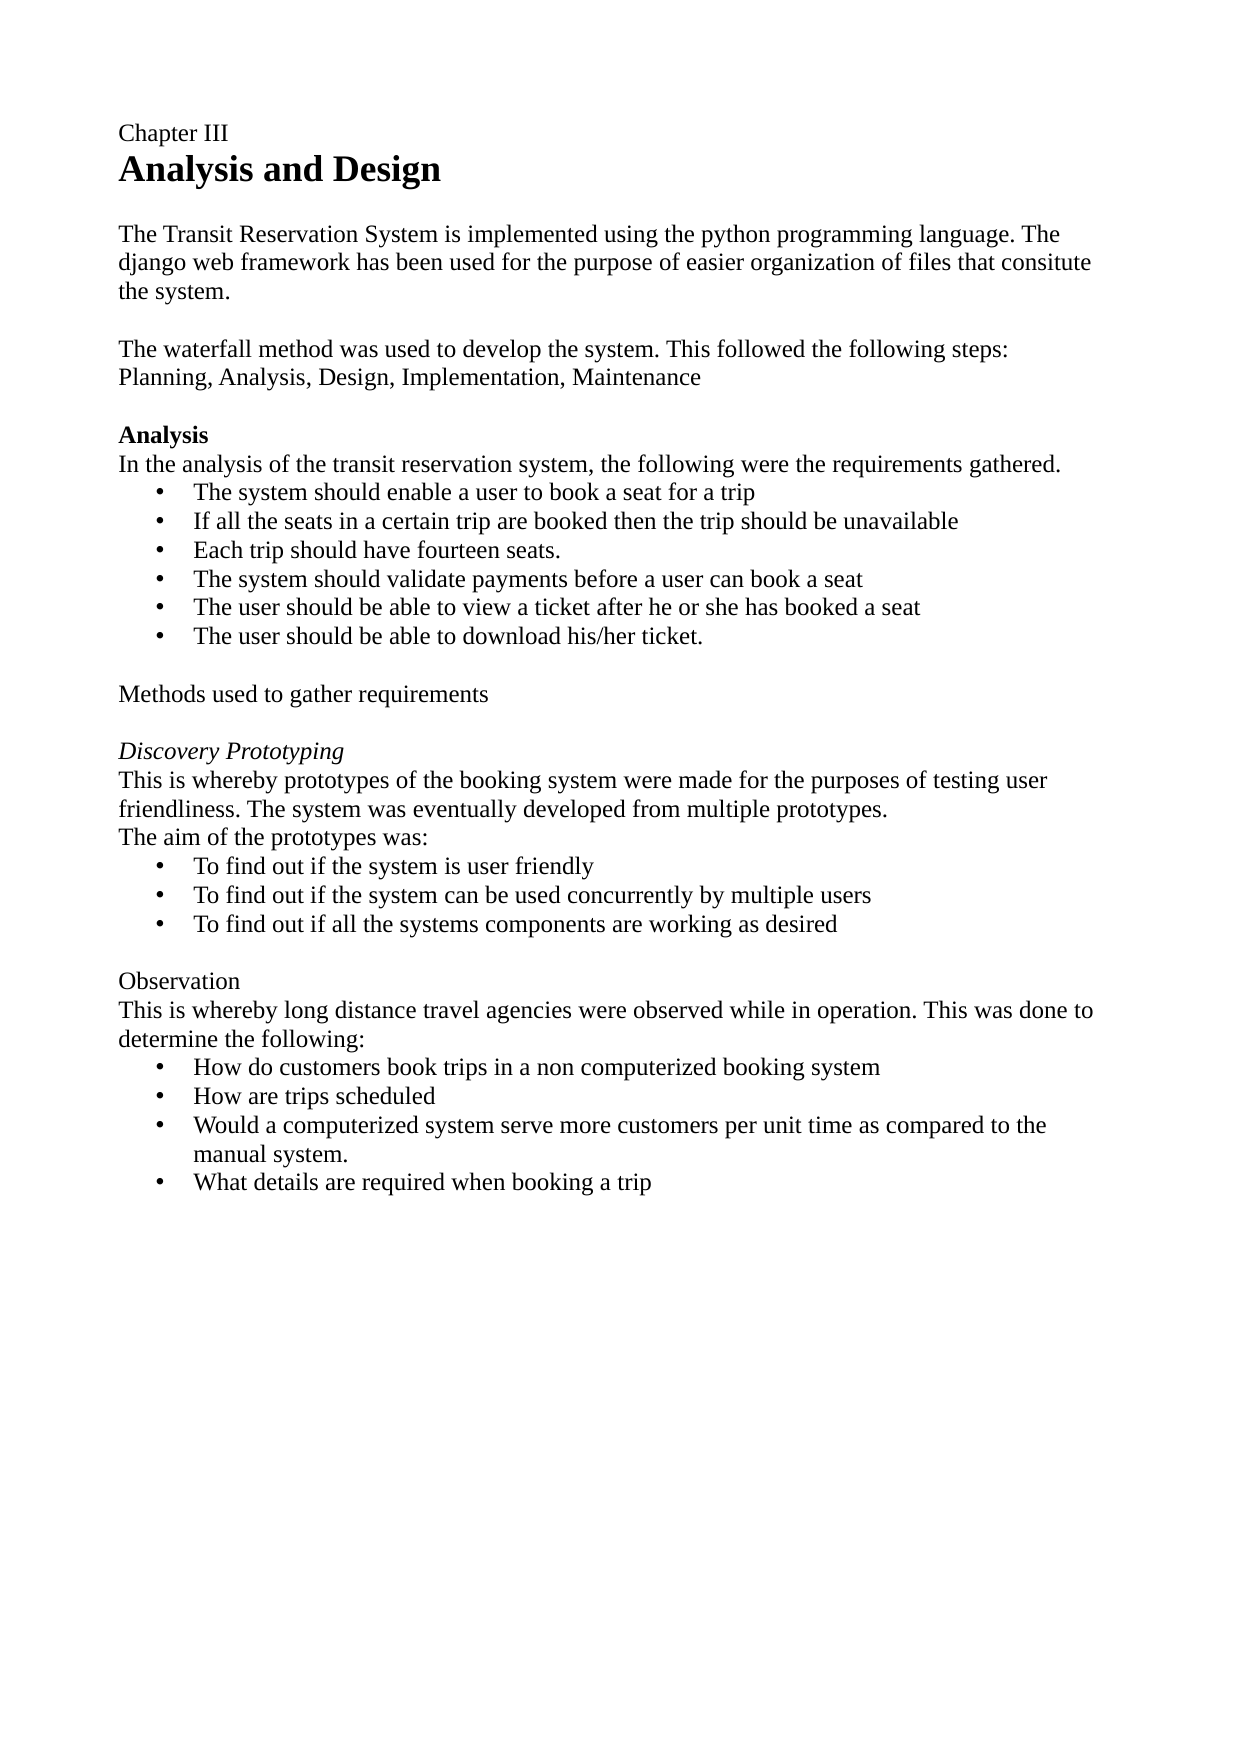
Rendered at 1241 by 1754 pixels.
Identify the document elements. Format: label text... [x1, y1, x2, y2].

list The user should be able to download his/her ticket. [156, 621, 1122, 650]
list To find out if the system can be used concurrently by multiple users [156, 880, 1122, 909]
list How do customers book trips in a non computerized booking system [156, 1052, 1122, 1081]
list How are trips scheduled [156, 1081, 1122, 1110]
list The system should validate payments before a user can book a seat [156, 564, 1122, 592]
text Chapter III [118, 118, 1122, 147]
text In the analysis of the transit reservation system, the following were the requirements gathered. [118, 449, 1122, 477]
text Methods used to gather requirements [118, 679, 1122, 707]
text This is whereby prototypes of the booking system were made for the purposes of testing user friendliness. The system was eventually developed from multiple prototypes. [118, 765, 1122, 822]
text The aim of the prototypes was: [118, 822, 1122, 851]
text Analysis [118, 420, 1122, 449]
list Each trip should have fourteen seats. [156, 535, 1122, 564]
text This is whereby long distance travel agencies were observed while in operation. This was done to determine the following: [118, 995, 1122, 1052]
list Would a computerized system serve more customers per unit time as compared to the manual system. [156, 1110, 1122, 1167]
text The waterfall method was used to develop the system. This followed the following steps: [118, 334, 1122, 362]
text Planning, Analysis, Design, Implementation, Maintenance [118, 362, 1122, 391]
list If all the seats in a certain trip are booked then the trip should be unavailable [156, 506, 1122, 535]
list What details are required when booking a trip [156, 1167, 1122, 1196]
list The system should enable a user to book a seat for a trip [156, 477, 1122, 506]
text The Transit Reservation System is implemented using the python programming language. The django web framework has been used for the purpose of easier organization of files that consitute the system. [118, 219, 1122, 305]
text Analysis and Design [118, 147, 1122, 190]
list To find out if the system is user friendly [156, 851, 1122, 880]
list To find out if all the systems components are working as desired [156, 909, 1122, 937]
text Observation [118, 966, 1122, 995]
list The user should be able to view a ticket after he or she has booked a seat [156, 592, 1122, 621]
text Discovery Prototyping [118, 736, 1122, 765]
